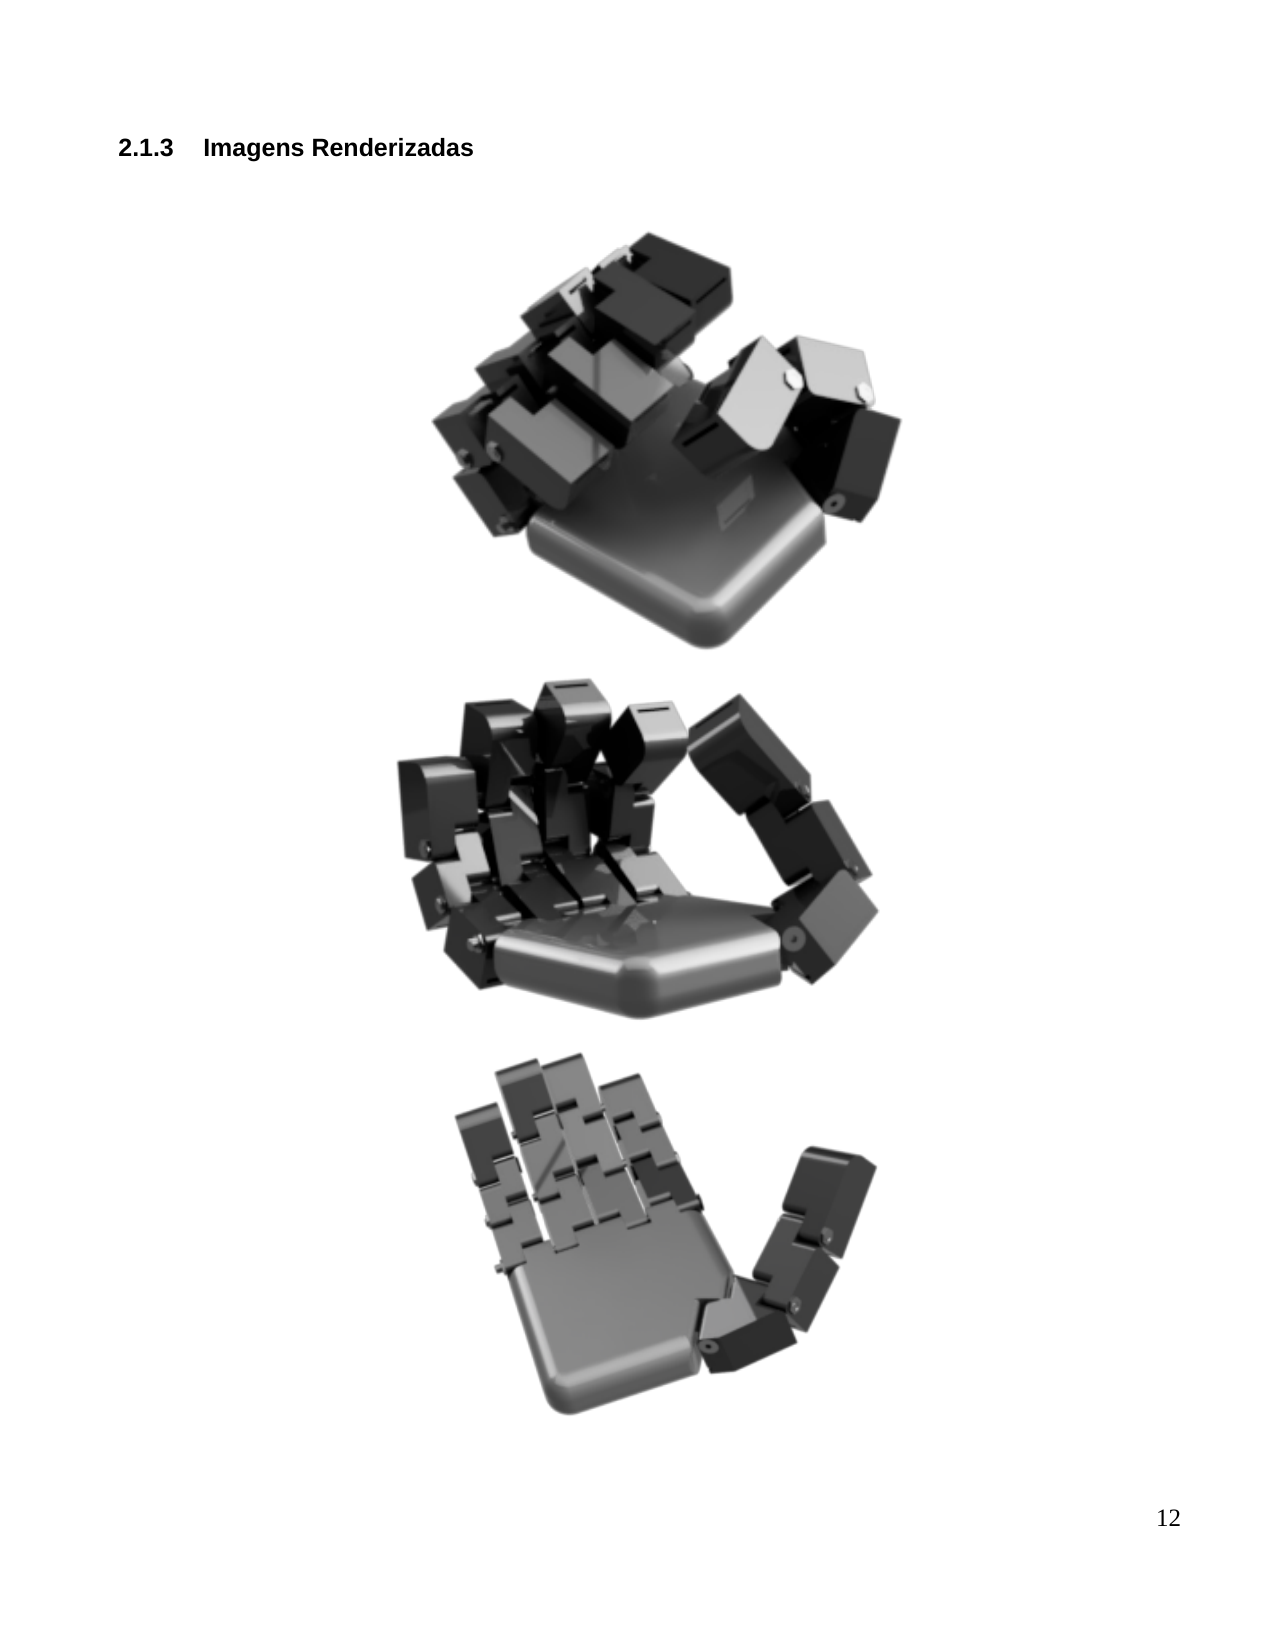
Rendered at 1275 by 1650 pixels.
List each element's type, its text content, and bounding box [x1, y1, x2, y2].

picture [380, 181, 927, 1469]
subtitle 2.1.3 Imagens Renderizadas [118, 133, 1181, 161]
